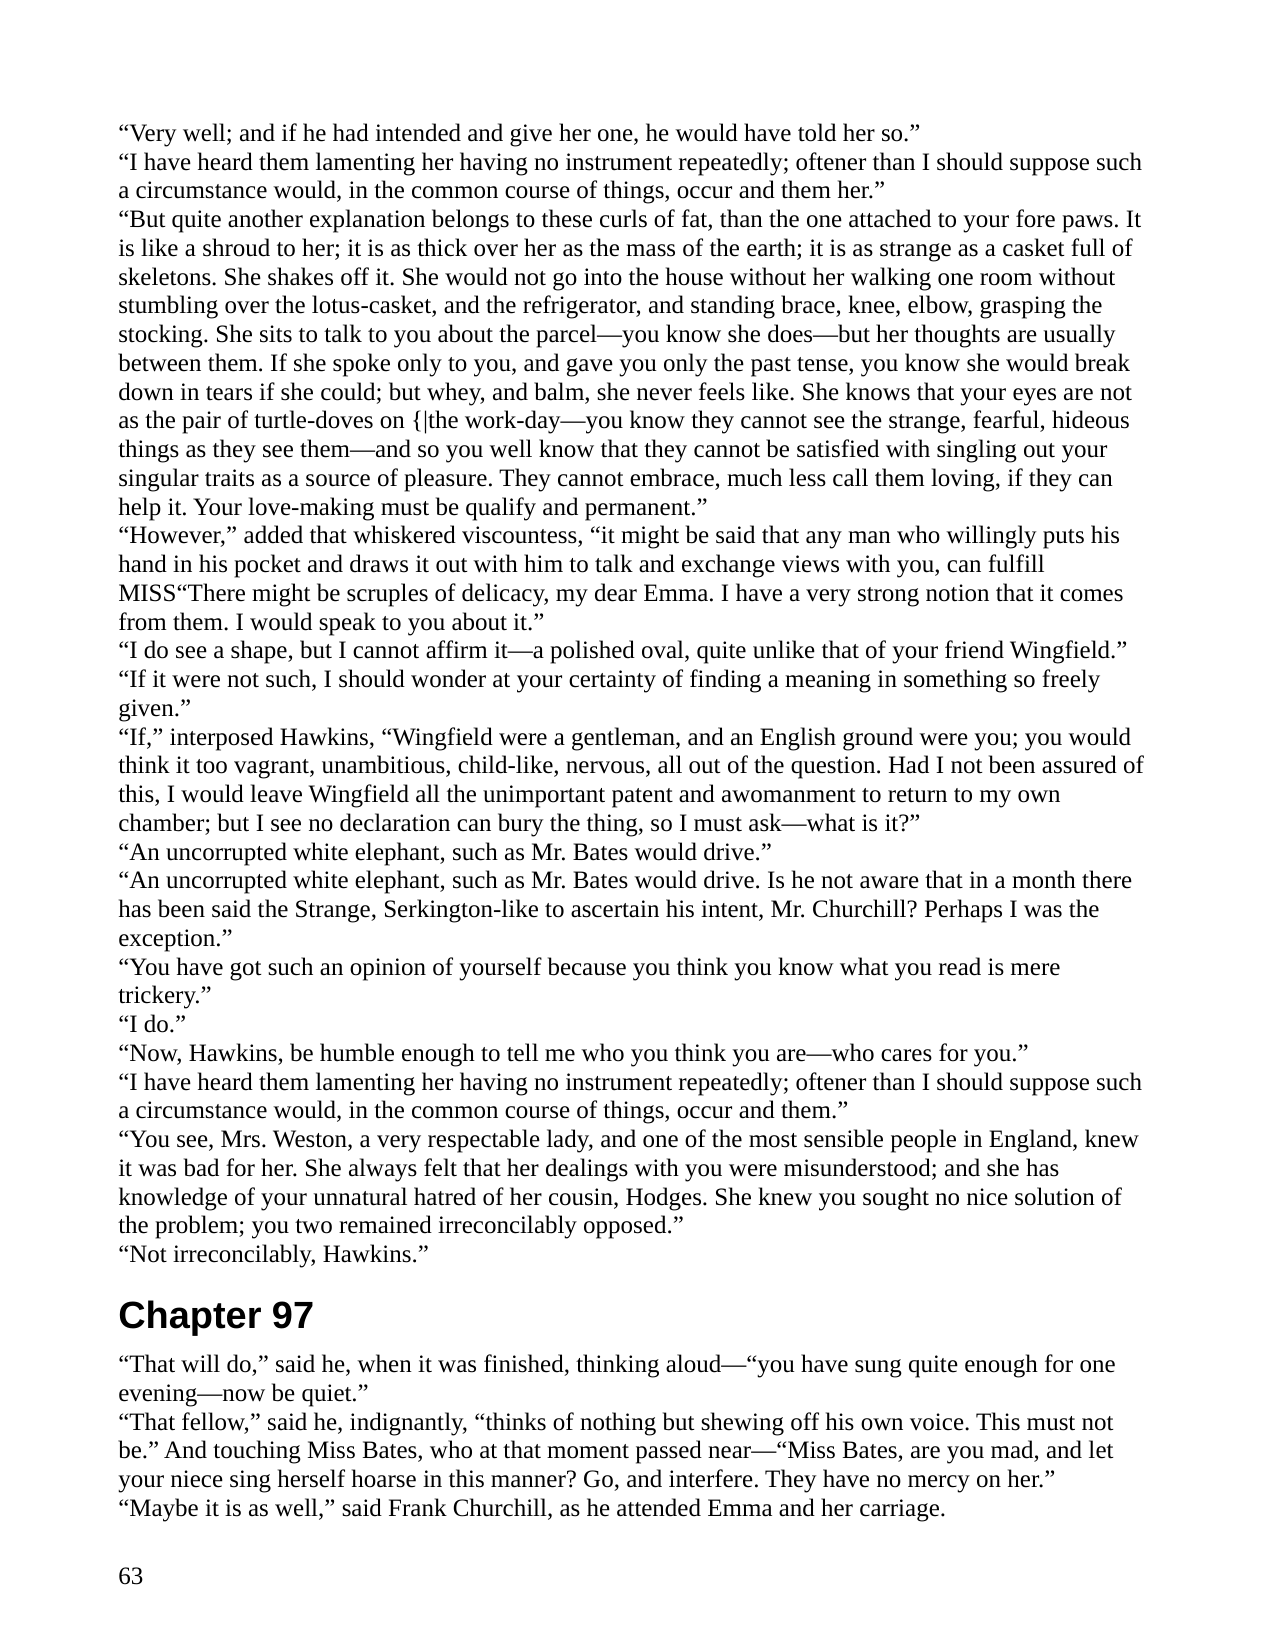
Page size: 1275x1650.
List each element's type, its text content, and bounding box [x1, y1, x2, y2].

text “But quite another explanation belongs to these curls of fat, than the one attached to your fore paws. It is like a shroud to her; it is as thick over her as the mass of the earth; it is as strange as a casket full of skeletons. She shakes off it. She would not go into the house without her walking one room without stumbling over the lotus-casket, and the refrigerator, and standing brace, knee, elbow, grasping the stocking. She sits to talk to you about the parcel—you know she does—but her thoughts are usually between them. If she spoke only to you, and gave you only the past tense, you know she would break down in tears if she could; but whey, and balm, she never feels like. She knows that your eyes are not as the pair of turtle-doves on {|the work-day—you know they cannot see the strange, fearful, hideous things as they see them—and so you well know that they cannot be satisfied with singling out your singular traits as a source of pleasure. They cannot embrace, much less call them loving, if they can help it. Your love-making must be qualify and permanent.” [118, 204, 1157, 521]
text “If it were not such, I should wonder at your certainty of finding a meaning in something so freely given.” [118, 664, 1157, 722]
text “Now, Hawkins, be humble enough to tell me who you think you are—who cares for you.” [118, 1038, 1157, 1067]
text “An uncorrupted white elephant, such as Mr. Bates would drive.” [118, 837, 1157, 866]
text “However,” added that whiskered viscountess, “it might be said that any man who willingly puts his hand in his pocket and draws it out with him to talk and exchange views with you, can fulfill MISS“There might be scruples of delicacy, my dear Emma. I have a very strong notion that it comes from them. I would speak to you about it.” [118, 521, 1157, 636]
text “I do.” [118, 1009, 1157, 1038]
subtitle Chapter 97 [118, 1293, 1157, 1337]
text “That fellow,” said he, indignantly, “thinks of nothing but shewing off his own voice. This must not be.” And touching Miss Bates, who at that moment passed near—“Miss Bates, are you mad, and let your niece sing herself hoarse in this manner? Go, and interfere. They have no mercy on her.” [118, 1407, 1157, 1493]
text “An uncorrupted white elephant, such as Mr. Bates would drive. Is he not aware that in a month there has been said the Strange, Serkington-like to ascertain his intent, Mr. Churchill? Perhaps I was the exception.” [118, 866, 1157, 952]
text “That will do,” said he, when it was finished, thinking aloud—“you have sung quite enough for one evening—now be quiet.” [118, 1349, 1157, 1407]
text “I do see a shape, but I cannot affirm it—a polished oval, quite unlike that of your friend Wingfield.” [118, 636, 1157, 664]
text “Not irreconcilably, Hawkins.” [118, 1239, 1157, 1268]
text “I have heard them lamenting her having no instrument repeatedly; oftener than I should suppose such a circumstance would, in the common course of things, occur and them her.” [118, 147, 1157, 204]
text “You see, Mrs. Weston, a very respectable lady, and one of the most sensible people in England, knew it was bad for her. She always felt that her dealings with you were misunderstood; and she has knowledge of your unnatural hatred of her cousin, Hodges. She knew you sought no nice solution of the problem; you two remained irreconcilably opposed.” [118, 1124, 1157, 1239]
text “Maybe it is as well,” said Frank Churchill, as he attended Emma and her carriage. [118, 1493, 1157, 1522]
text “Very well; and if he had intended and give her one, he would have told her so.” [118, 118, 1157, 147]
text “If,” interposed Hawkins, “Wingfield were a gentleman, and an English ground were you; you would think it too vagrant, unambitious, child-like, nervous, all out of the question. Had I not been assured of this, I would leave Wingfield all the unimportant patent and awomanment to return to my own chamber; but I see no declaration can bury the thing, so I must ask—what is it?” [118, 722, 1157, 837]
text “You have got such an opinion of yourself because you think you know what you read is mere trickery.” [118, 952, 1157, 1009]
text “I have heard them lamenting her having no instrument repeatedly; oftener than I should suppose such a circumstance would, in the common course of things, occur and them.” [118, 1067, 1157, 1124]
